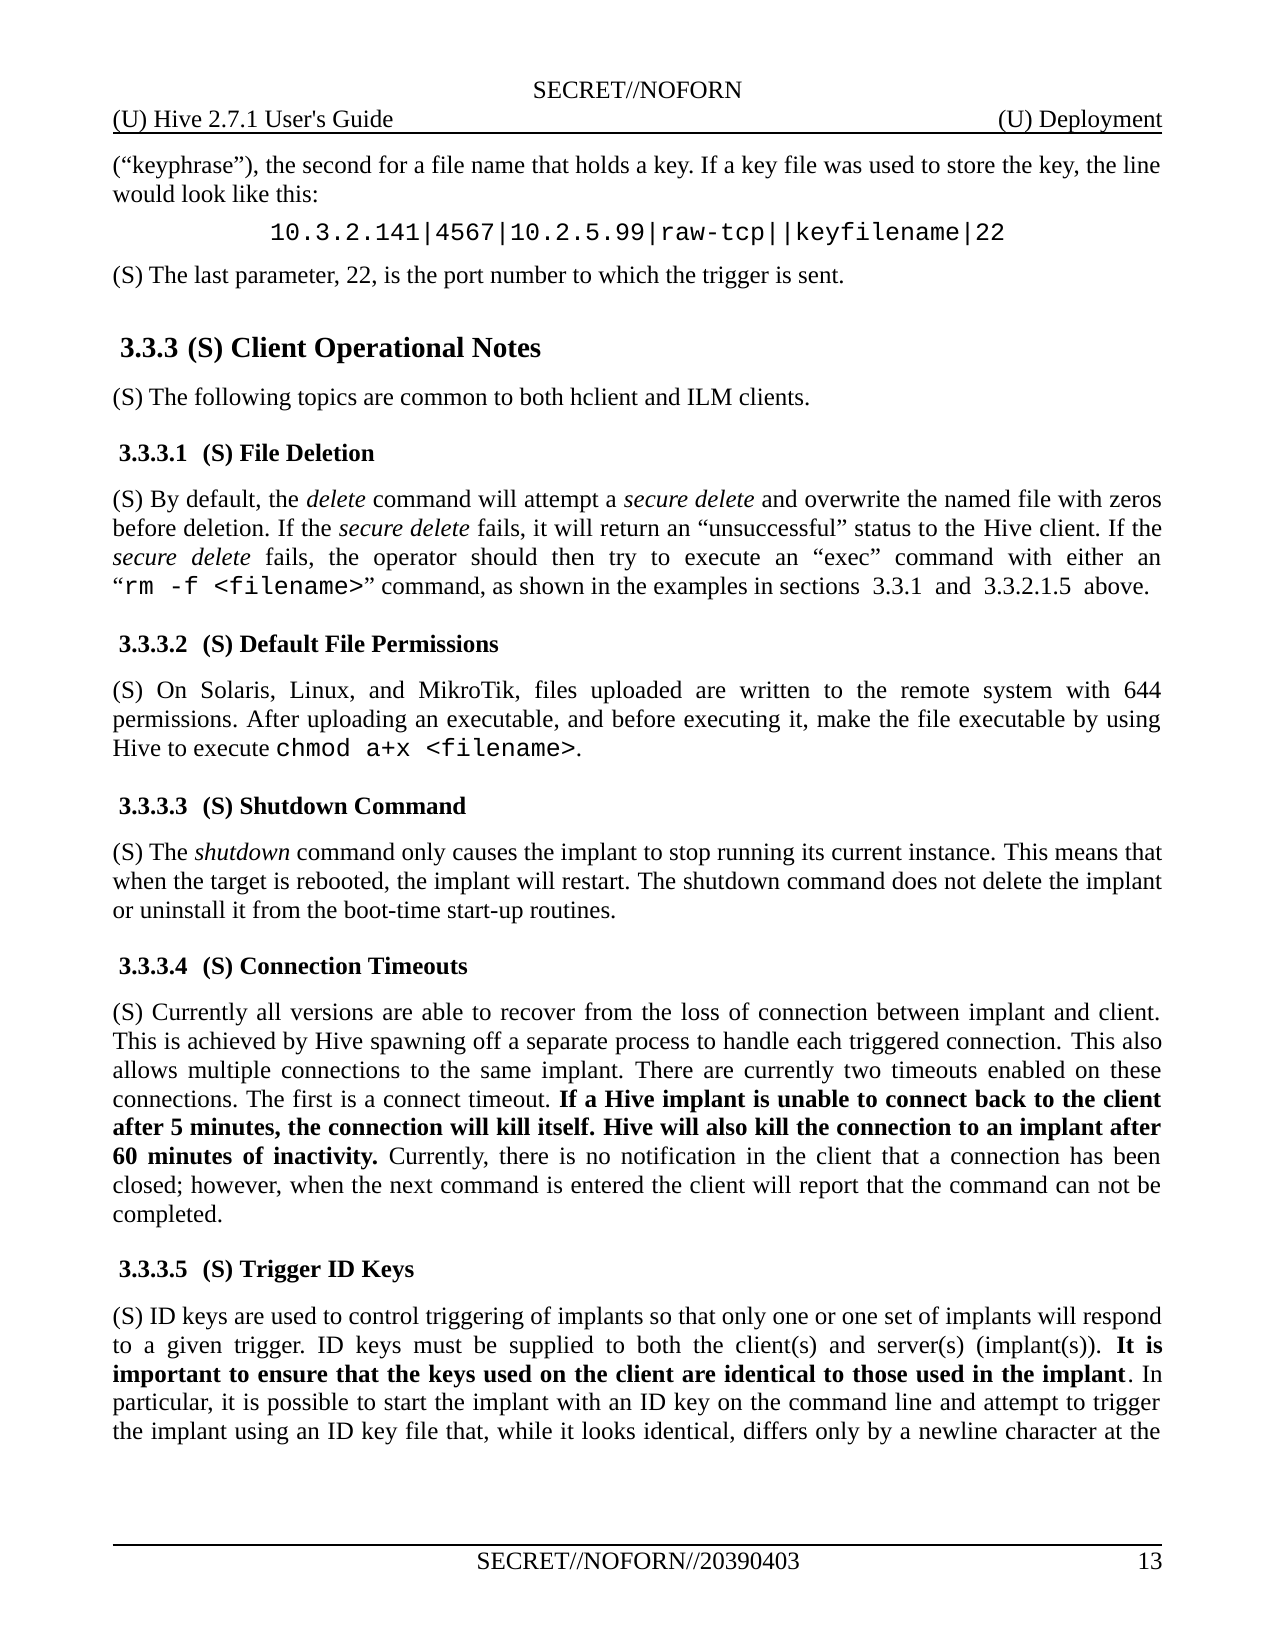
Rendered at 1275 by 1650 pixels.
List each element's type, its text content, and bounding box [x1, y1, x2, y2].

text (S) On Solaris, Linux, and MikroTik, files uploaded are written to the remote system with 644 permissions. After uploading an executable, and before executing it, make the file executable by using Hive to execute chmod a+x <filename>. [112, 675, 1162, 764]
subtitle (S) Client Operational Notes [112, 331, 1162, 364]
text (S) By default, the delete command will attempt a secure delete and overwrite the named file with zeros before deletion. If the secure delete fails, it will return an “unsuccessful” status to the Hive client. If the secure delete fails, the operator should then try to execute an “exec” command with either an “rm ‑f <filename>” command, as shown in the examples in sections 3.3.1 and 3.3.2.1.5 above. [112, 484, 1162, 602]
text (S) The shutdown command only causes the implant to stop running its current instance. This means that when the target is rebooted, the implant will restart. The shutdown command does not delete the implant or uninstall it from the boot-time start-up routines. [112, 837, 1162, 924]
text 10.3.2.141|4567|10.2.5.99|raw-tcp||keyfilename|22 [112, 219, 1162, 248]
text (“keyphrase”), the second for a file name that holds a key. If a key file was used to store the key, the line would look like this: [112, 150, 1162, 207]
text (S) The last parameter, 22, is the port number to which the trigger is sent. [112, 260, 1162, 288]
subtitle (S) Shutdown Command [112, 791, 1162, 819]
subtitle (S) Trigger ID Keys [112, 1254, 1162, 1283]
text (S) The following topics are common to both hclient and ILM clients. [112, 382, 1162, 411]
text (S) ID keys are used to control triggering of implants so that only one or one set of implants will respond to a given trigger. ID keys must be supplied to both the client(s) and server(s) (implant(s)). It is important to ensure that the keys used on the client are identical to those used in the implant. In particular, it is possible to start the implant with an ID key on the command line and attempt to trigger the implant using an ID key file that, while it looks identical, differs only by a newline character at the [112, 1301, 1162, 1445]
text (S) Currently all versions are able to recover from the loss of connection between implant and client. This is achieved by Hive spawning off a separate process to handle each triggered connection. This also allows multiple connections to the same implant. There are currently two timeouts enabled on these connections. The first is a connect timeout. If a Hive implant is unable to connect back to the client after 5 minutes, the connection will kill itself. Hive will also kill the connection to an implant after 60 minutes of inactivity. Currently, there is no notification in the client that a connection has been closed; however, when the next command is entered the client will report that the command can not be completed. [112, 997, 1162, 1227]
subtitle (S) Connection Timeouts [112, 951, 1162, 979]
subtitle (S) Default File Permissions [112, 629, 1162, 657]
subtitle (S) File Deletion [112, 438, 1162, 467]
